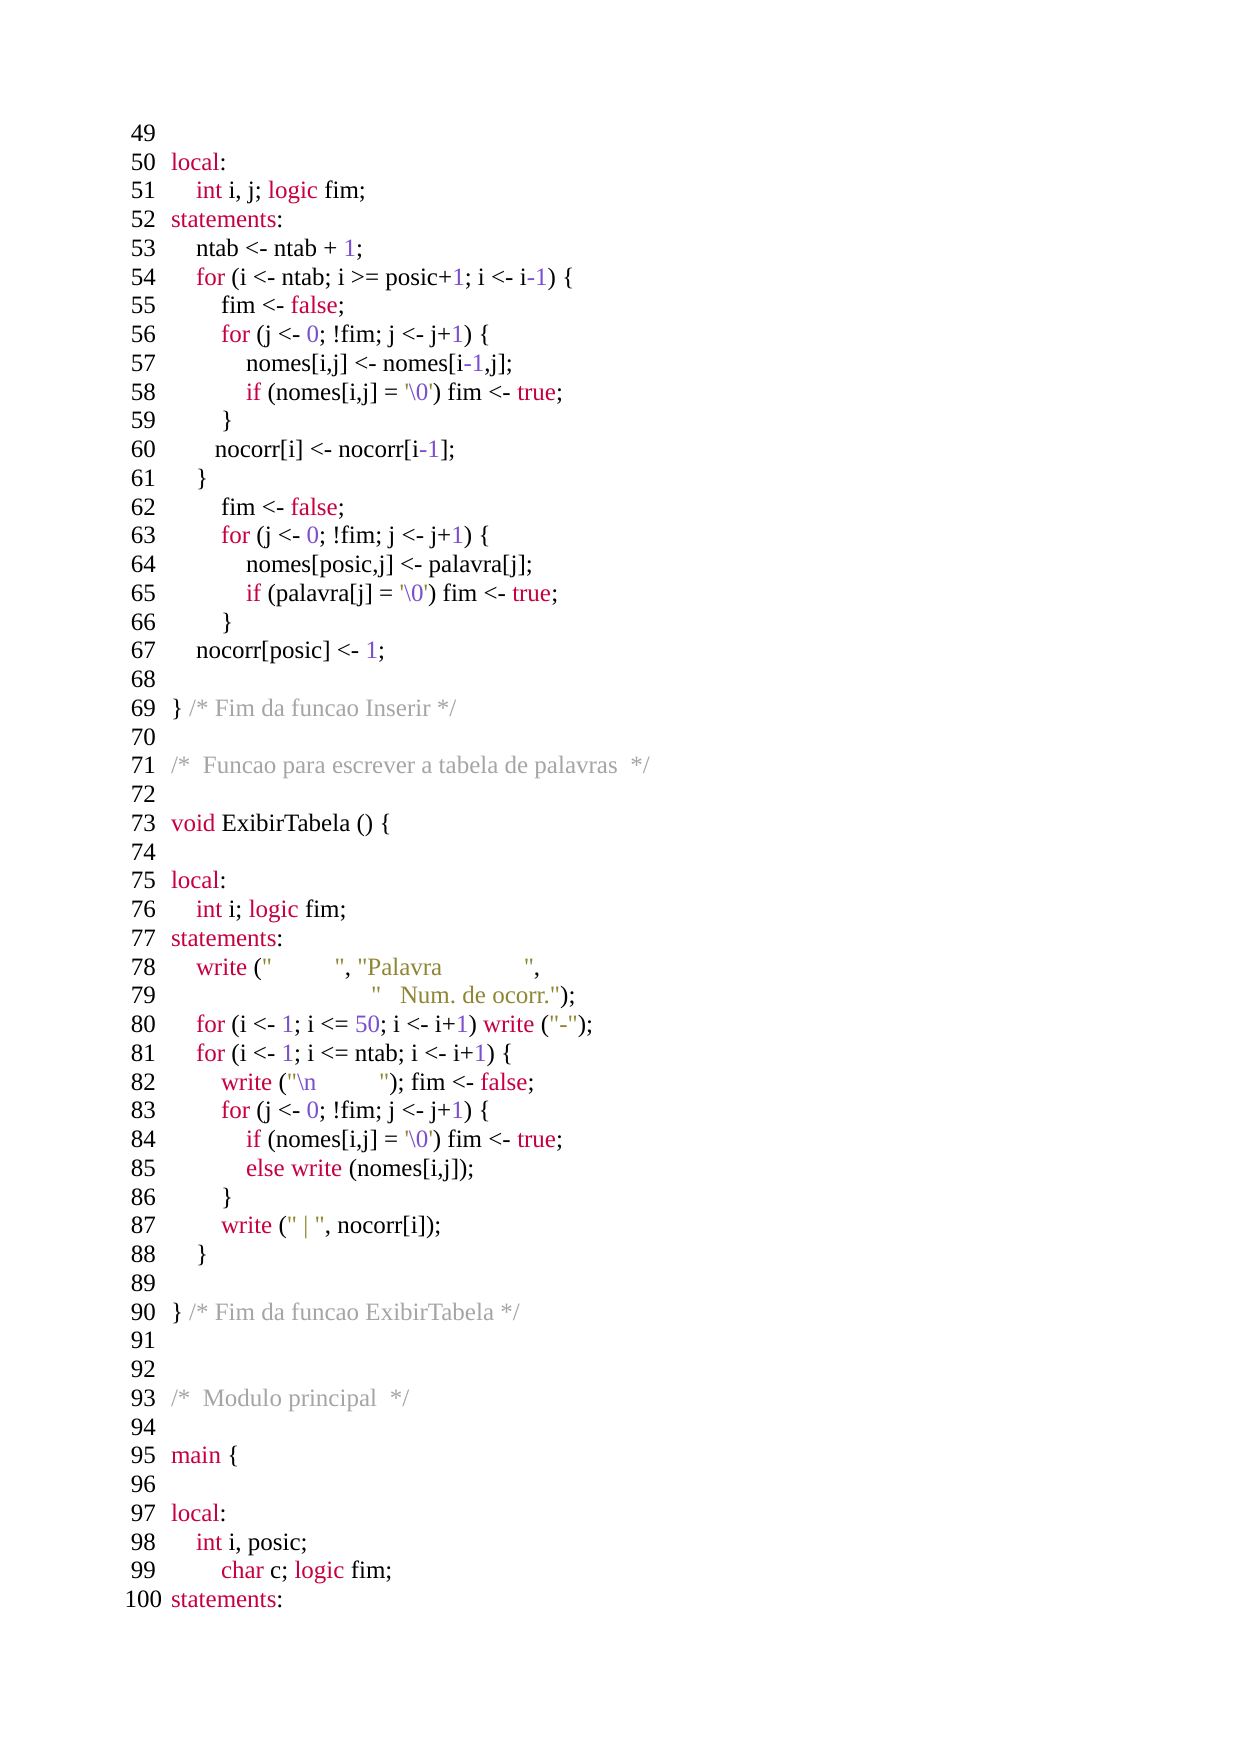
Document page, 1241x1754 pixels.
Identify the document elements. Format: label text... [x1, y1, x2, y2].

table_cell 67 [118, 636, 171, 664]
table_cell 62 [118, 492, 171, 521]
table_cell 84 [118, 1124, 171, 1153]
table_cell for (i <- 1; i <= ntab; i <- i+1) { [171, 1038, 1122, 1067]
table_cell 80 [118, 1009, 171, 1038]
table_cell 64 [118, 549, 171, 578]
table_cell nomes[posic,j] <- palavra[j]; [171, 549, 1122, 578]
table_cell for (i <- 1; i <= 50; i <- i+1) write ("-"); [171, 1009, 1122, 1038]
table_cell 75 [118, 866, 171, 894]
table_cell 56 [118, 319, 171, 348]
table_cell } [171, 406, 1122, 434]
table_cell 90 [118, 1297, 171, 1326]
table_cell } [171, 463, 1122, 492]
table_cell 49 [118, 118, 171, 147]
table_cell 87 [118, 1211, 171, 1239]
table_cell 57 [118, 348, 171, 377]
table_cell 86 [118, 1182, 171, 1211]
table_cell 58 [118, 377, 171, 406]
table_cell if (nomes[i,j] = '\0') fim <- true; [171, 1124, 1122, 1153]
table_cell if (palavra[j] = '\0') fim <- true; [171, 578, 1122, 607]
table_cell 73 [118, 808, 171, 837]
table_cell [171, 1354, 1122, 1383]
table_cell write (" | ", nocorr[i]); [171, 1211, 1122, 1239]
table_cell [171, 1326, 1122, 1354]
table_cell 91 [118, 1326, 171, 1354]
table_cell local: [171, 866, 1122, 894]
table_cell } /* Fim da funcao Inserir */ [171, 693, 1122, 722]
table_cell " Num. de ocorr."); [171, 981, 1122, 1009]
table_cell main { [171, 1441, 1122, 1469]
table_cell 99 [118, 1556, 171, 1584]
table_cell 50 [118, 147, 171, 176]
table_cell local: [171, 1498, 1122, 1527]
table_cell else write (nomes[i,j]); [171, 1153, 1122, 1182]
table_cell 61 [118, 463, 171, 492]
table_cell local: [171, 147, 1122, 176]
table_cell write ("\n "); fim <- false; [171, 1067, 1122, 1096]
table_cell 74 [118, 837, 171, 866]
table_cell 88 [118, 1239, 171, 1268]
table_cell 70 [118, 722, 171, 751]
table_cell 100 [118, 1584, 171, 1613]
table_cell } [171, 1239, 1122, 1268]
table_cell int i, j; logic fim; [171, 176, 1122, 204]
table_cell statements: [171, 204, 1122, 233]
table_cell [171, 1469, 1122, 1498]
table_cell } [171, 1182, 1122, 1211]
table_cell 71 [118, 751, 171, 779]
table_cell [171, 1268, 1122, 1297]
table_cell 95 [118, 1441, 171, 1469]
table_cell 60 [118, 434, 171, 463]
table_cell 59 [118, 406, 171, 434]
table_cell } /* Fim da funcao ExibirTabela */ [171, 1297, 1122, 1326]
table_cell nocorr[posic] <- 1; [171, 636, 1122, 664]
table_cell 81 [118, 1038, 171, 1067]
table_cell void ExibirTabela () { [171, 808, 1122, 837]
table_cell 83 [118, 1096, 171, 1124]
table_cell 53 [118, 233, 171, 262]
table_cell for (j <- 0; !fim; j <- j+1) { [171, 1096, 1122, 1124]
table_cell 54 [118, 262, 171, 291]
table_cell statements: [171, 1584, 1122, 1613]
table_cell 52 [118, 204, 171, 233]
table_cell 77 [118, 923, 171, 952]
table_cell 97 [118, 1498, 171, 1527]
table_cell fim <- false; [171, 492, 1122, 521]
table_cell [171, 779, 1122, 808]
table_cell 69 [118, 693, 171, 722]
table_cell 63 [118, 521, 171, 549]
table_cell for (j <- 0; !fim; j <- j+1) { [171, 521, 1122, 549]
table_cell 68 [118, 664, 171, 693]
table_cell ntab <- ntab + 1; [171, 233, 1122, 262]
table_cell int i; logic fim; [171, 894, 1122, 923]
table_cell 82 [118, 1067, 171, 1096]
table_cell /* Funcao para escrever a tabela de palavras */ [171, 751, 1122, 779]
table_cell 79 [118, 981, 171, 1009]
table_cell [171, 722, 1122, 751]
table_cell } [171, 607, 1122, 636]
table_cell for (j <- 0; !fim; j <- j+1) { [171, 319, 1122, 348]
table_cell 76 [118, 894, 171, 923]
table_cell for (i <- ntab; i >= posic+1; i <- i-1) { [171, 262, 1122, 291]
table_cell if (nomes[i,j] = '\0') fim <- true; [171, 377, 1122, 406]
table_cell 55 [118, 291, 171, 319]
table_cell write (" ", "Palavra ", [171, 952, 1122, 981]
table_cell 51 [118, 176, 171, 204]
table_cell 96 [118, 1469, 171, 1498]
table_cell 85 [118, 1153, 171, 1182]
table_cell nocorr[i] <- nocorr[i-1]; [171, 434, 1122, 463]
table_cell nomes[i,j] <- nomes[i-1,j]; [171, 348, 1122, 377]
table_cell statements: [171, 923, 1122, 952]
table_cell 92 [118, 1354, 171, 1383]
table_cell /* Modulo principal */ [171, 1383, 1122, 1412]
table_cell 66 [118, 607, 171, 636]
table_cell 78 [118, 952, 171, 981]
table_cell 65 [118, 578, 171, 607]
table_cell [171, 664, 1122, 693]
table_cell fim <- false; [171, 291, 1122, 319]
table_cell 94 [118, 1412, 171, 1441]
table_cell [171, 1412, 1122, 1441]
table_cell 98 [118, 1527, 171, 1556]
table_cell 93 [118, 1383, 171, 1412]
table_cell 89 [118, 1268, 171, 1297]
table_cell 72 [118, 779, 171, 808]
table_cell int i, posic; [171, 1527, 1122, 1556]
table_cell [171, 837, 1122, 866]
table_cell char c; logic fim; [171, 1556, 1122, 1584]
table_cell [171, 118, 1122, 147]
